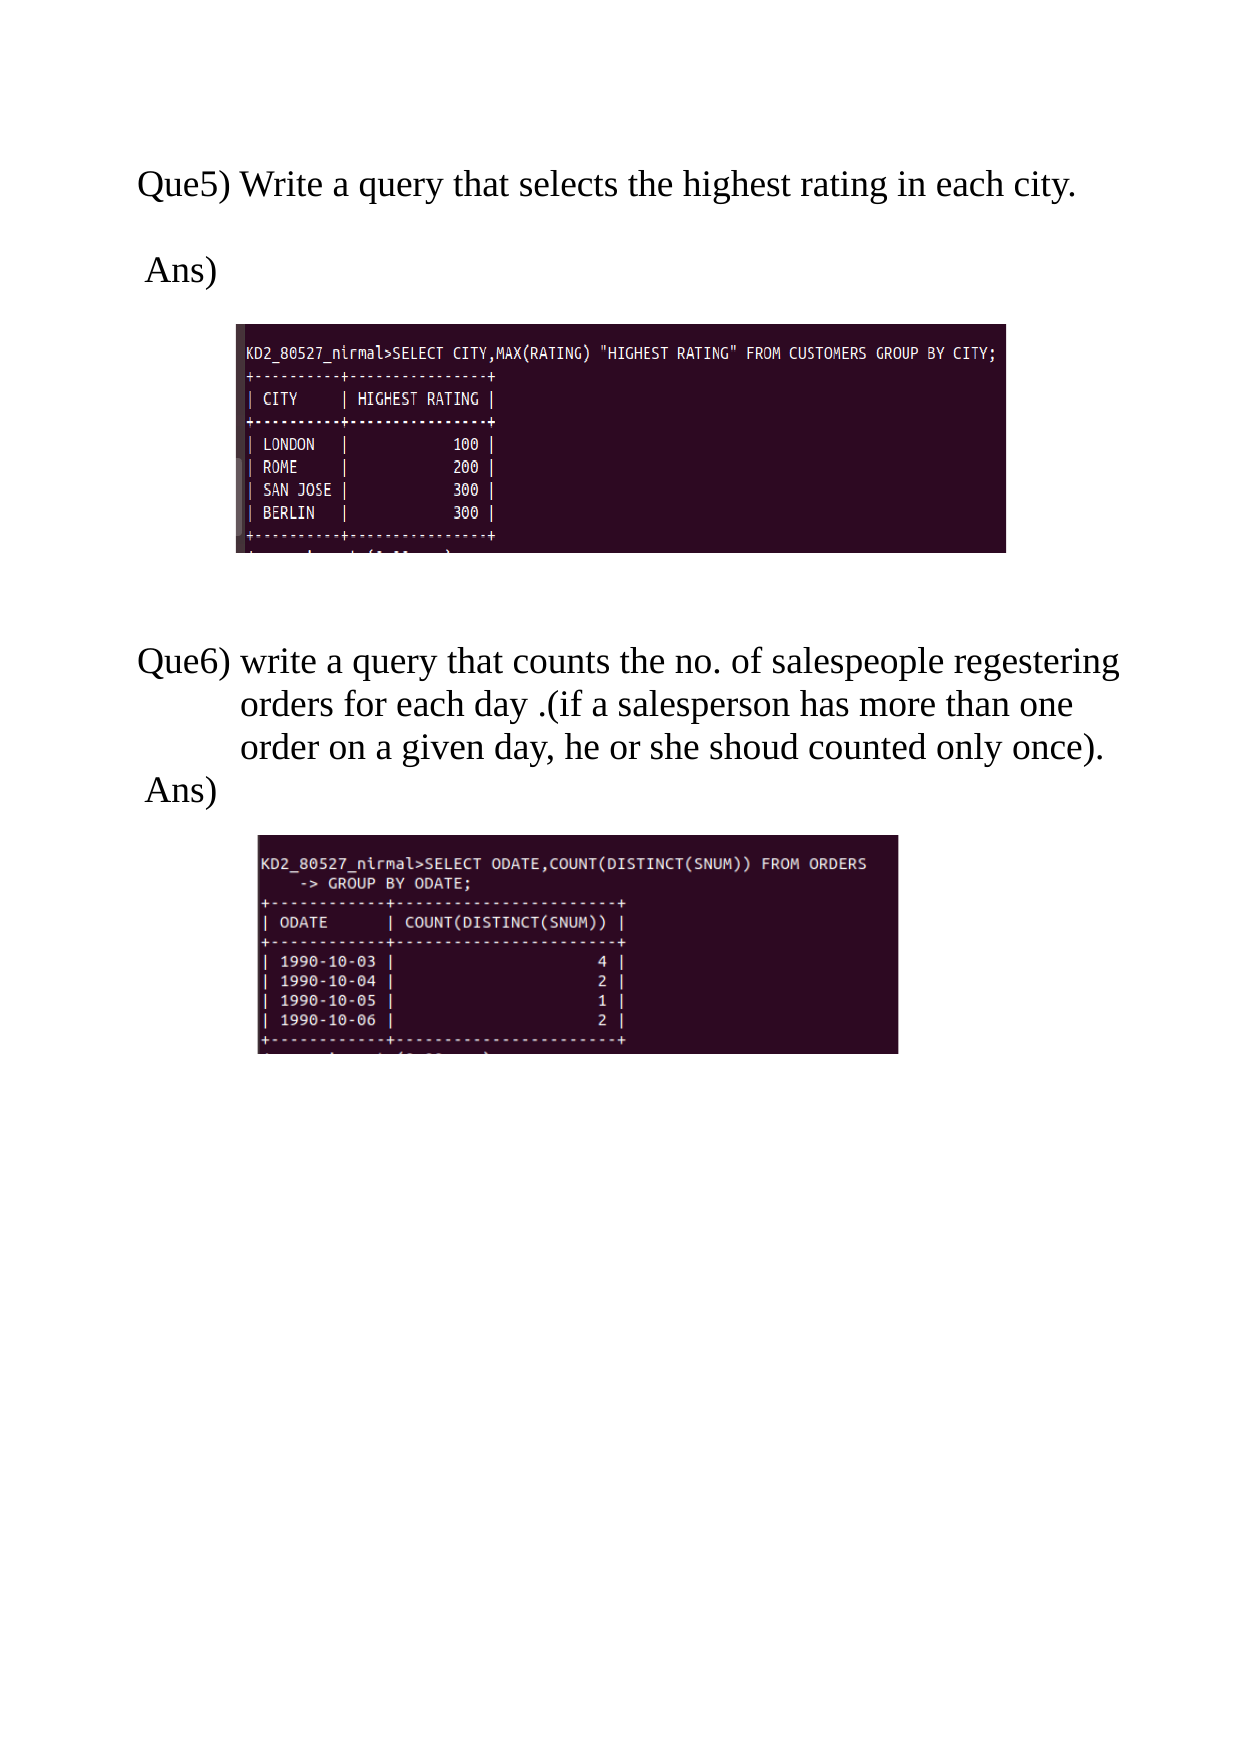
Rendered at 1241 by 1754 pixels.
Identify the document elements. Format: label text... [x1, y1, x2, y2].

text Ans) [118, 247, 1122, 291]
text Ans) [118, 768, 1122, 811]
picture [235, 393, 1007, 553]
text orders for each day .(if a salesperson has more than one [118, 682, 1122, 725]
text Que5) Write a query that selects the highest rating in each city. [118, 161, 1122, 204]
text Que6) write a query that counts the no. of salespeople regestering [118, 638, 1122, 682]
picture [257, 841, 420, 1054]
text order on a given day, he or she shoud counted only once). [118, 725, 1122, 768]
